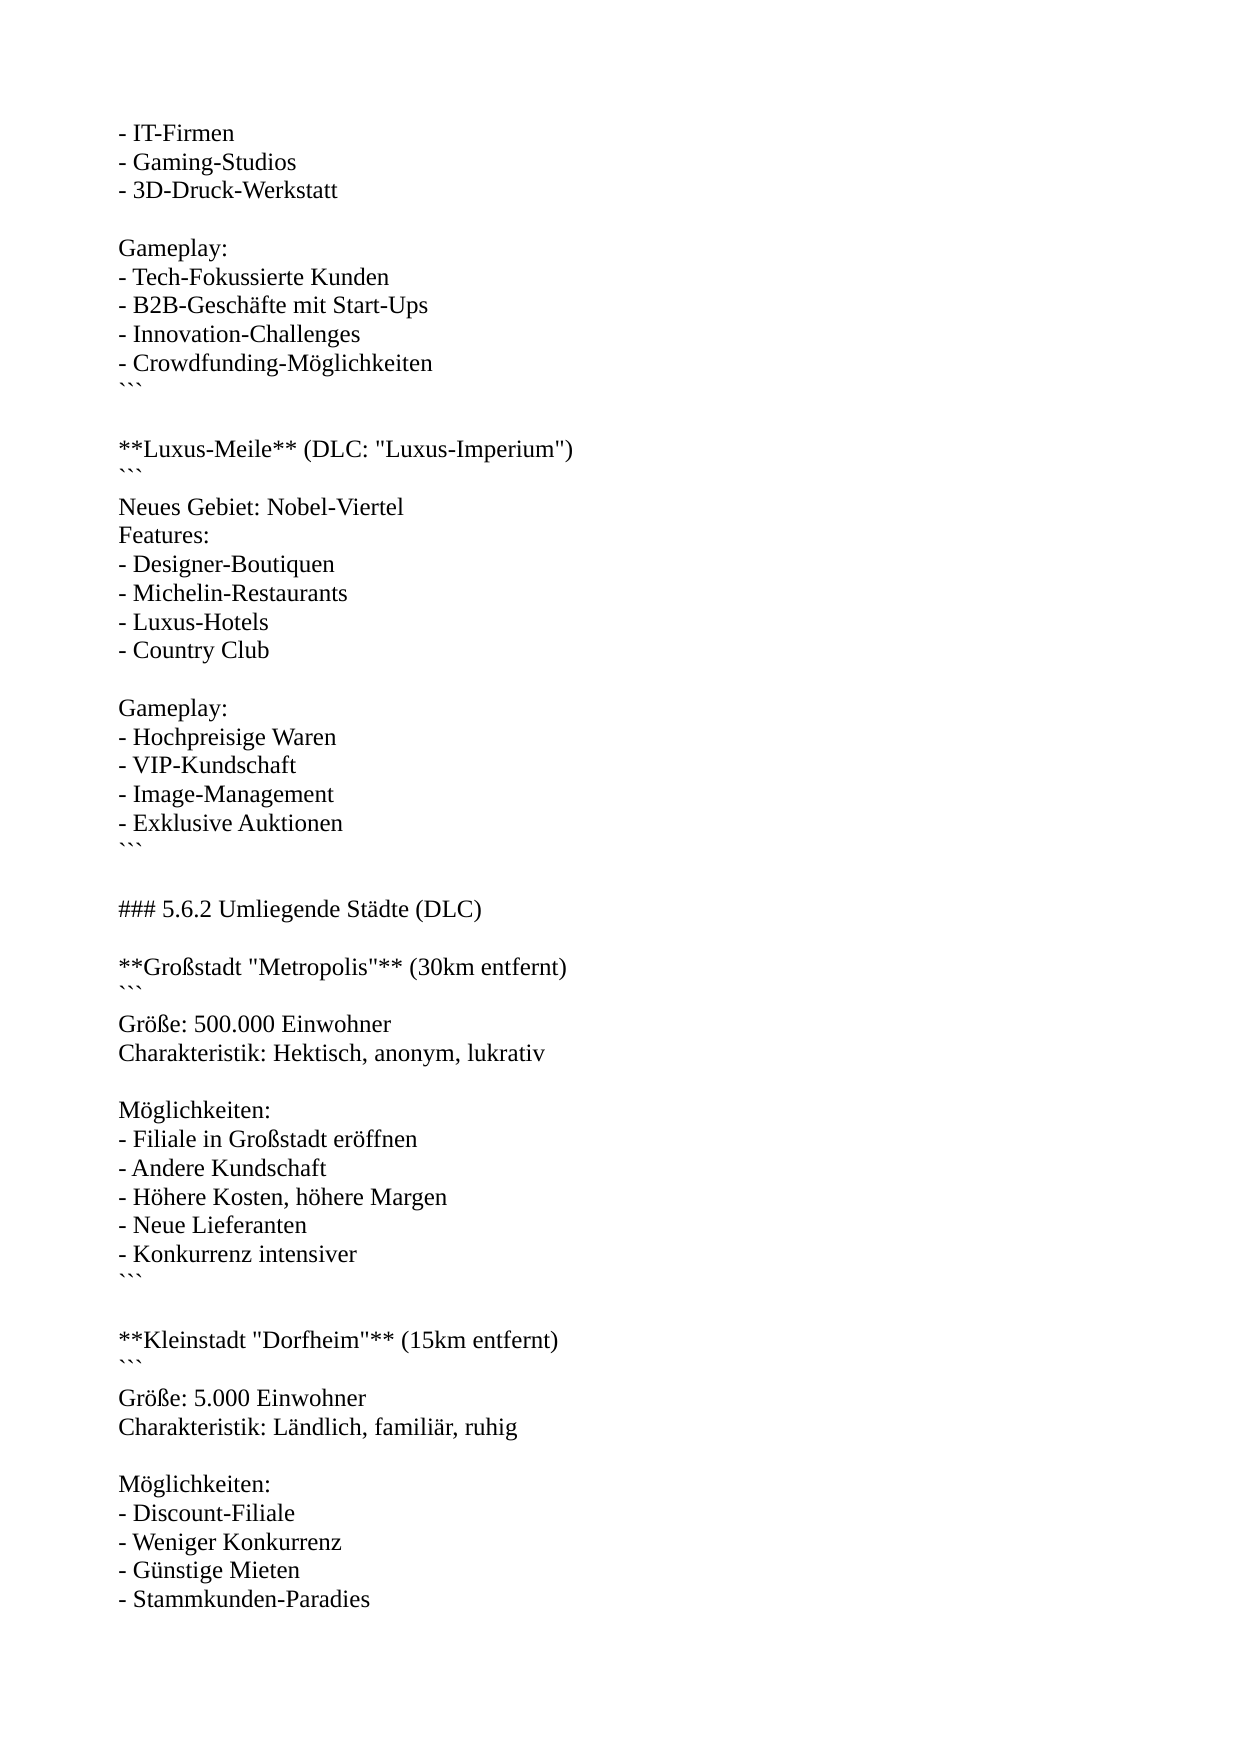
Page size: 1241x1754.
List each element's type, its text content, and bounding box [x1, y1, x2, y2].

text - IT-Firmen - Gaming-Studios - 3D-Druck-Werkstatt Gameplay: - Tech-Fokussierte Kunden - B2B-Geschäfte mit Start-Ups - Innovation-Challenges - Crowdfunding-Möglichkeiten ``` **Luxus-Meile** (DLC: "Luxus-Imperium") ``` Neues Gebiet: Nobel-Viertel Features: - Designer-Boutiquen - Michelin-Restaurants - Luxus-Hotels - Country Club Gameplay: - Hochpreisige Waren - VIP-Kundschaft - Image-Management - Exklusive Auktionen ``` ### 5.6.2 Umliegende Städte (DLC) **Großstadt "Metropolis"** (30km entfernt) ``` Größe: 500.000 Einwohner Charakteristik: Hektisch, anonym, lukrativ Möglichkeiten: - Filiale in Großstadt eröffnen - Andere Kundschaft - Höhere Kosten, höhere Margen - Neue Lieferanten - Konkurrenz intensiver ``` **Kleinstadt "Dorfheim"** (15km entfernt) ``` Größe: 5.000 Einwohner Charakteristik: Ländlich, familiär, ruhig Möglichkeiten: - Discount-Filiale - Weniger Konkurrenz - Günstige Mieten - Stammkunden-Paradies [118, 118, 1122, 1613]
